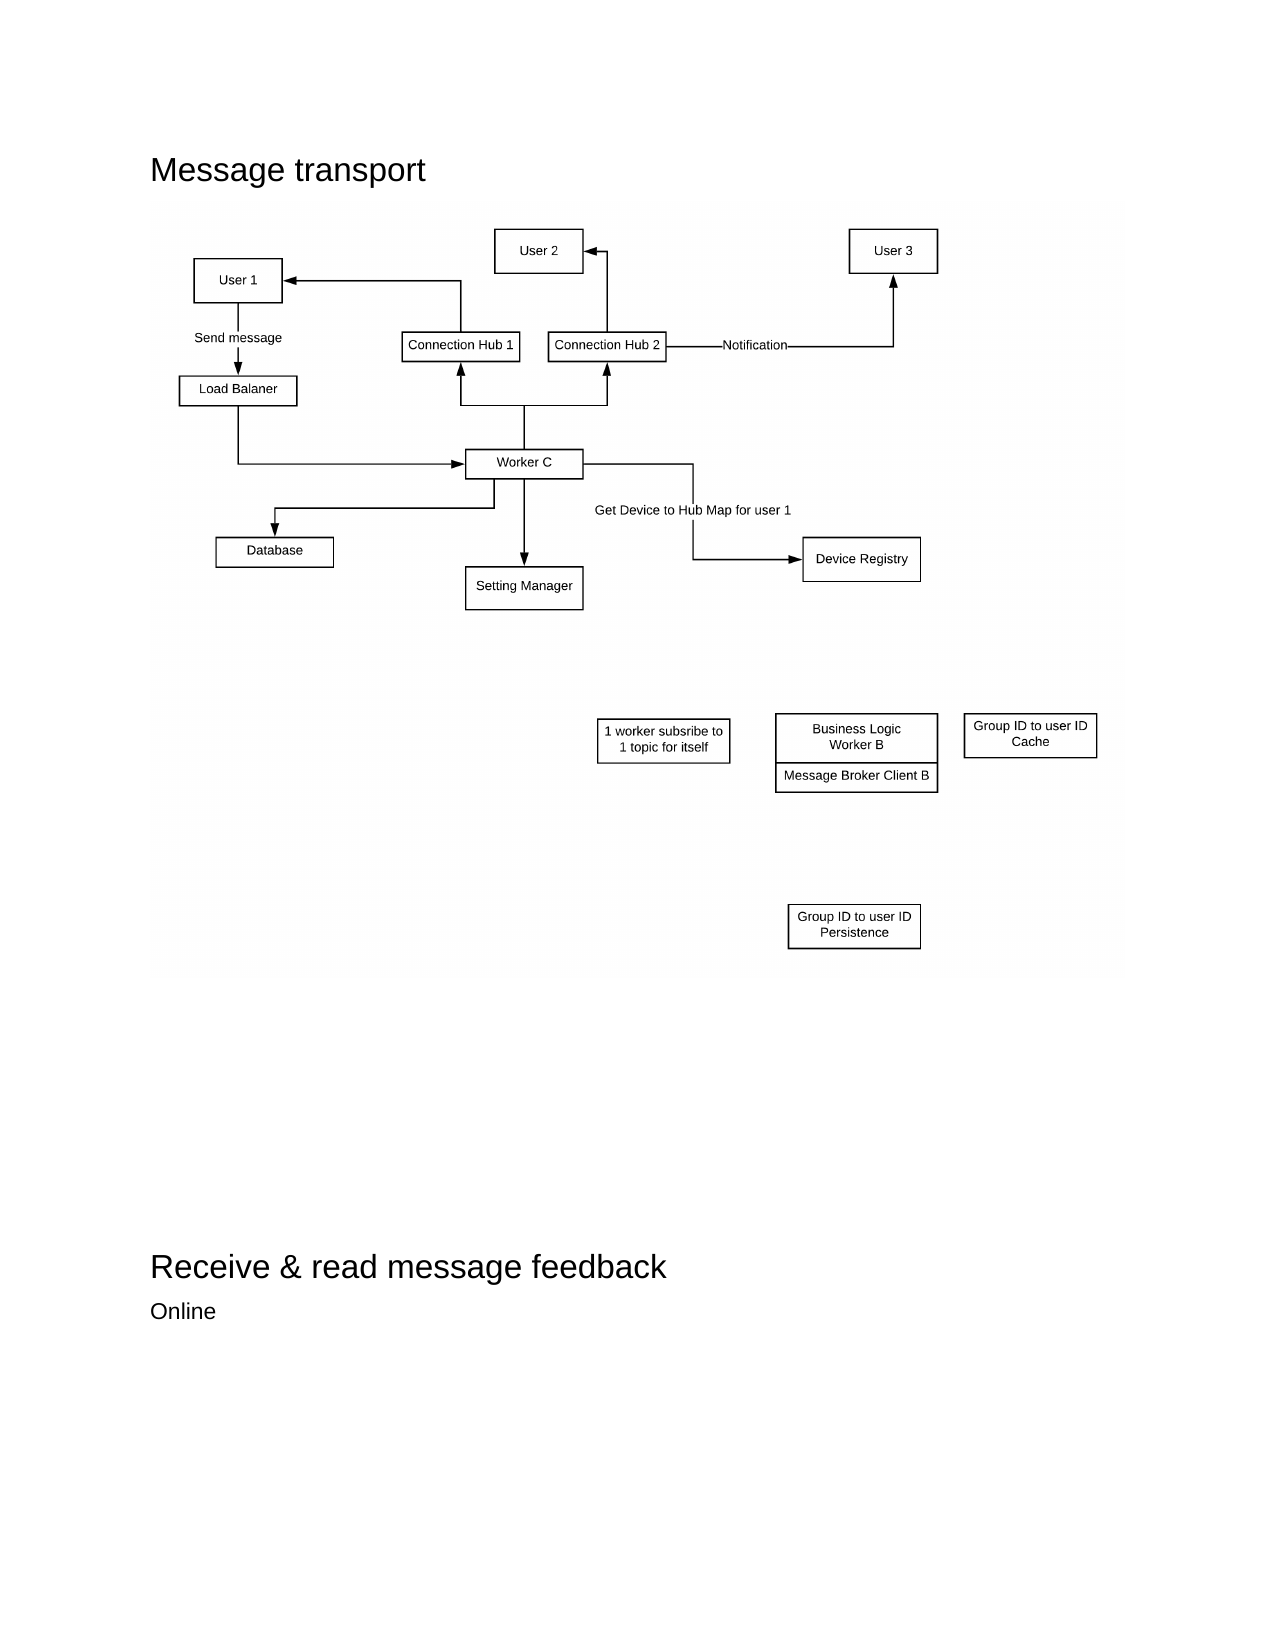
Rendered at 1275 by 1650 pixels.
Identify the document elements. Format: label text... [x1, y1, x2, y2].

subtitle Message transport [150, 150, 1125, 188]
picture [150, 201, 1125, 978]
text Online [150, 1298, 1125, 1324]
subtitle Receive & read message feedback [150, 1247, 1125, 1286]
